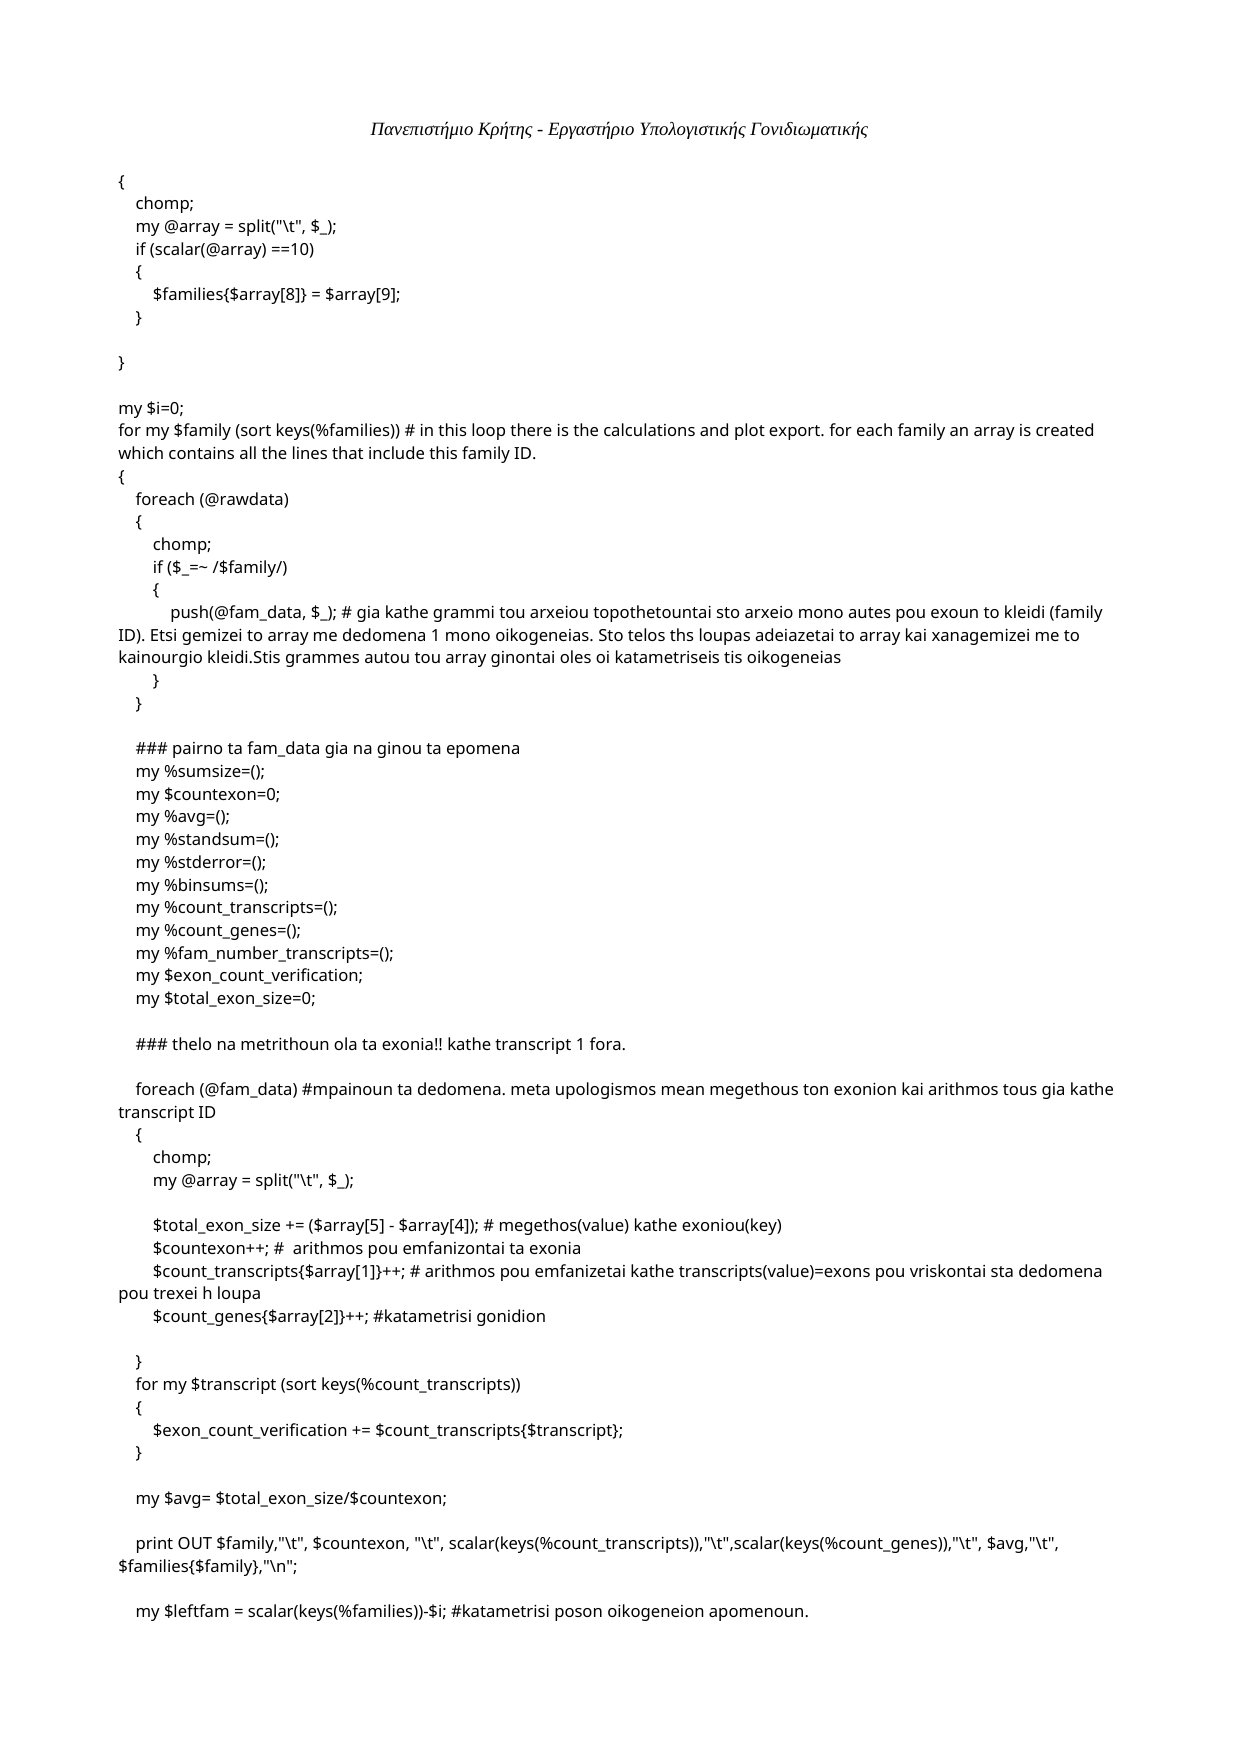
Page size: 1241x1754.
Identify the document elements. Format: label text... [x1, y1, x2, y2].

text for my $transcript (sort keys(%count_transcripts)) [118, 1373, 1122, 1395]
text } [118, 351, 1122, 373]
text $countexon++; # arithmos pou emfanizontai ta exonia [118, 1236, 1122, 1259]
text } [118, 669, 1122, 691]
text { [118, 1123, 1122, 1146]
text if ($_=~ /$family/) [118, 555, 1122, 578]
text { [118, 260, 1122, 283]
text } [118, 691, 1122, 714]
text if (scalar(@array) ==10) [118, 237, 1122, 260]
text { [118, 169, 1122, 192]
text my $i=0; [118, 396, 1122, 419]
text foreach (@fam_data) #mpainoun ta dedomena. meta upologismos mean megethous ton exonion kai arithmos tous gia kathe transcript ID [118, 1077, 1122, 1123]
text { [118, 578, 1122, 601]
text my %count_transcripts=(); [118, 896, 1122, 918]
text foreach (@rawdata) [118, 487, 1122, 510]
text $count_transcripts{$array[1]}++; # arithmos pou emfanizetai kathe transcripts(value)=exons pou vriskontai sta dedomena pou trexei h loupa [118, 1259, 1122, 1304]
text my $total_exon_size=0; [118, 987, 1122, 1009]
text my $exon_count_verification; [118, 964, 1122, 987]
text { [118, 1395, 1122, 1418]
text my %stderror=(); [118, 850, 1122, 873]
text $total_exon_size += ($array[5] - $array[4]); # megethos(value) kathe exoniou(key) [118, 1214, 1122, 1236]
text print OUT $family,"\t", $countexon, "\t", scalar(keys(%count_transcripts)),"\t",scalar(keys(%count_genes)),"\t", $avg,"\t", $families{$family},"\n"; [118, 1532, 1122, 1577]
text chomp; [118, 1146, 1122, 1168]
text my $countexon=0; [118, 782, 1122, 805]
text ### thelo na metrithoun ola ta exonia!! kathe transcript 1 fora. [118, 1032, 1122, 1055]
text } [118, 1350, 1122, 1373]
text $count_genes{$array[2]}++; #katametrisi gonidion [118, 1304, 1122, 1327]
text { [118, 464, 1122, 487]
text my $avg= $total_exon_size/$countexon; [118, 1486, 1122, 1509]
text } [118, 1441, 1122, 1463]
text my %avg=(); [118, 805, 1122, 828]
text my %binsums=(); [118, 873, 1122, 896]
text my $leftfam = scalar(keys(%families))-$i; #katametrisi poson oikogeneion apomenoun. [118, 1600, 1122, 1622]
text $exon_count_verification += $count_transcripts{$transcript}; [118, 1418, 1122, 1441]
text chomp; [118, 532, 1122, 555]
text { [118, 510, 1122, 532]
text my @array = split("\t", $_); [118, 1168, 1122, 1191]
text ### pairno ta fam_data gia na ginou ta epomena [118, 737, 1122, 759]
text my %sumsize=(); [118, 759, 1122, 782]
text my @array = split("\t", $_); [118, 214, 1122, 237]
text $families{$array[8]} = $array[9]; [118, 283, 1122, 305]
text push(@fam_data, $_); # gia kathe grammi tou arxeiou topothetountai sto arxeio mono autes pou exoun to kleidi (family ID). Etsi gemizei to array me dedomena 1 mono oikogeneias. Sto telos ths loupas adeiazetai to array kai xanagemizei me to kainourgio kleidi.Stis grammes autou tou array ginontai oles oi katametriseis tis oikogeneias [118, 601, 1122, 669]
text my %fam_number_transcripts=(); [118, 941, 1122, 964]
text chomp; [118, 192, 1122, 214]
text for my $family (sort keys(%families)) # in this loop there is the calculations and plot export. for each family an array is created which contains all the lines that include this family ID. [118, 419, 1122, 464]
text my %count_genes=(); [118, 918, 1122, 941]
text my %standsum=(); [118, 828, 1122, 850]
text } [118, 305, 1122, 328]
